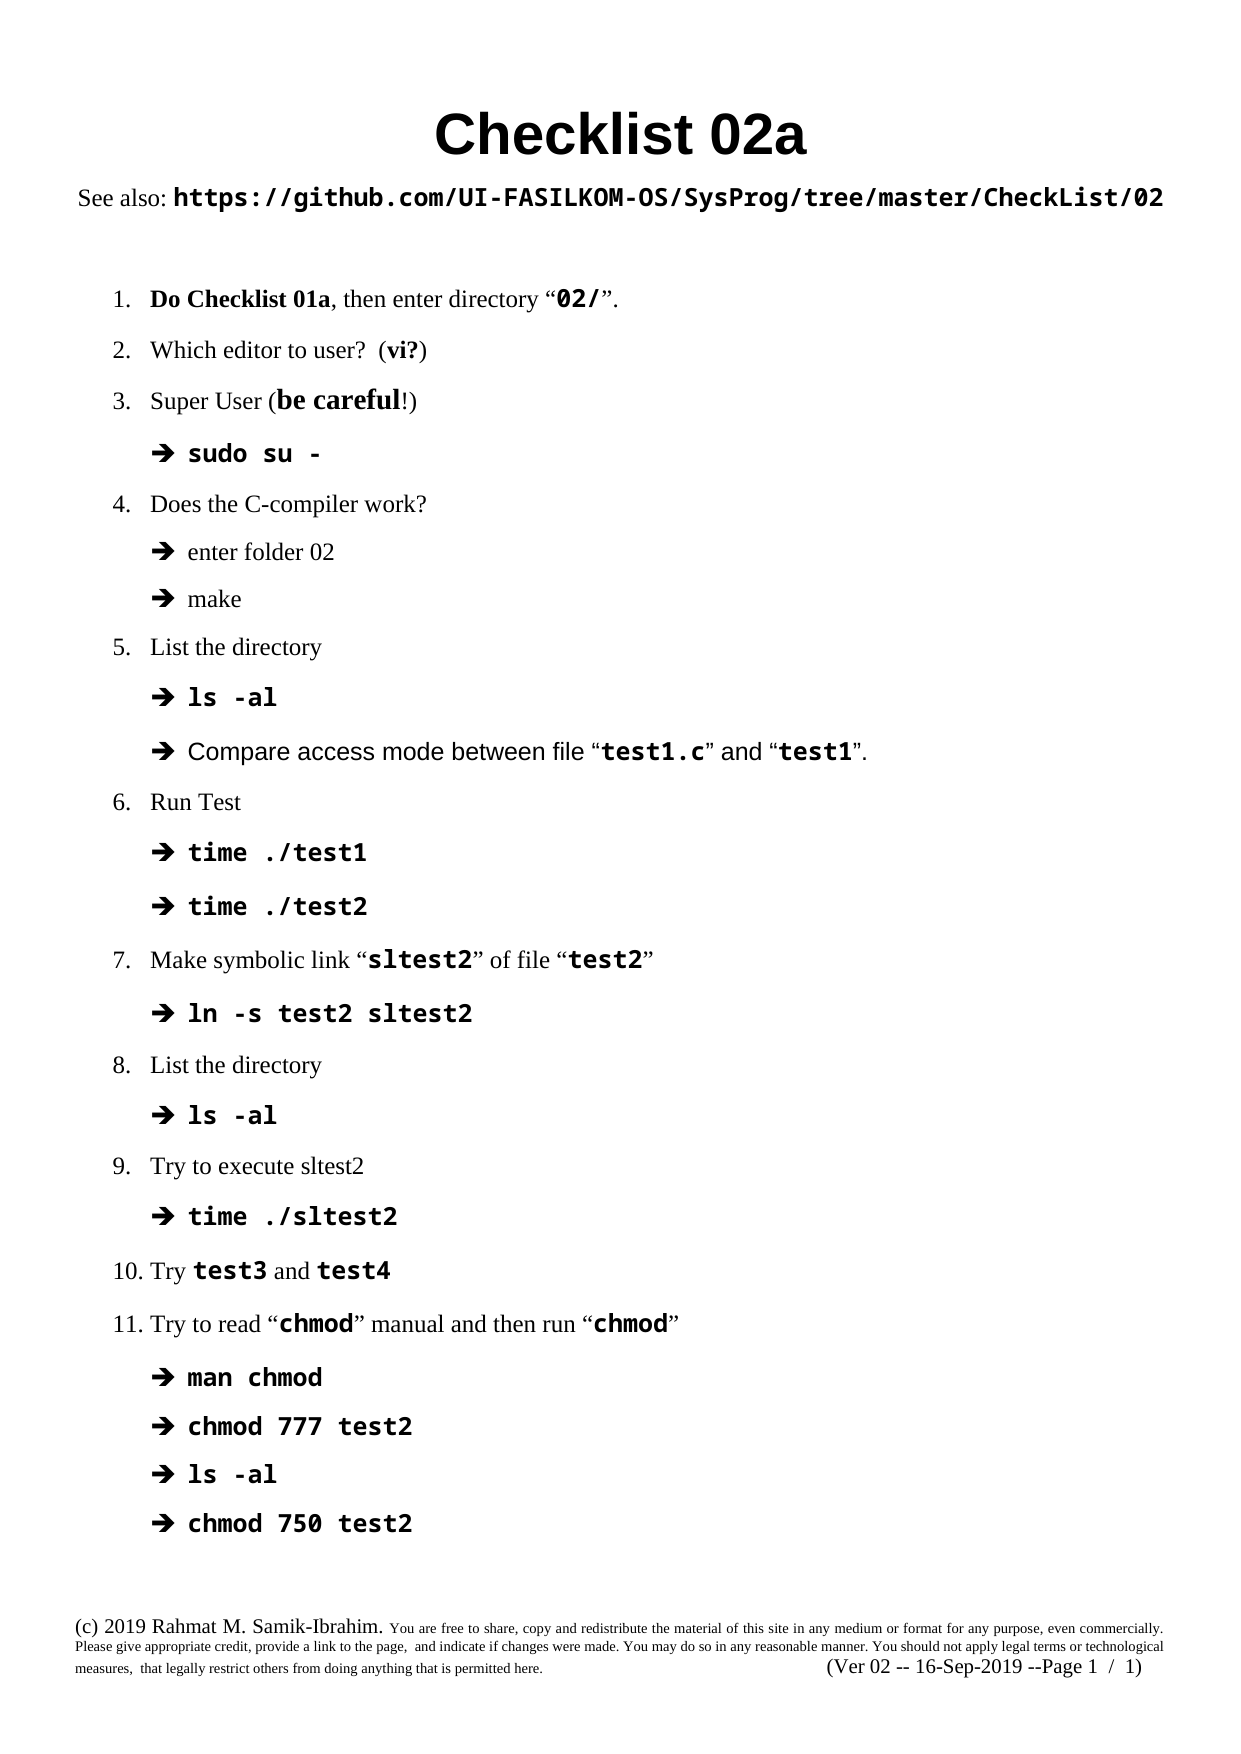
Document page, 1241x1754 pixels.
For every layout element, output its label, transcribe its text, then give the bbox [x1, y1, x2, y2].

list Does the C-compiler work? [112, 489, 1166, 518]
title Checklist 02a [75, 100, 1166, 167]
list List the directory [112, 1050, 1166, 1078]
list chmod 777 test2 [150, 1408, 1166, 1443]
list Try test3 and test4 [112, 1252, 1166, 1286]
list ls -al [150, 679, 1166, 714]
list ls -al [150, 1097, 1166, 1131]
list make [150, 584, 1166, 613]
list Compare access mode between file “test1.c” and “test1”. [150, 733, 1166, 767]
list time ./test2 [150, 888, 1166, 922]
list ls -al [150, 1457, 1166, 1491]
list List the directory [112, 632, 1166, 661]
list Do Checklist 01a, then enter directory “02/”. [112, 281, 1166, 315]
list Make symbolic link “sltest2” of file “test2” [112, 942, 1166, 976]
list time ./sltest2 [150, 1199, 1166, 1233]
list Super User (be careful!) [112, 382, 1166, 416]
list Try to execute sltest2 [112, 1151, 1166, 1180]
list man chmod [150, 1360, 1166, 1394]
text See also: https://github.com/UI-FASILKOM-OS/SysProg/tree/master/CheckList/02 [75, 179, 1166, 214]
list Try to read “chmod” manual and then run “chmod” [112, 1306, 1166, 1340]
list time ./test1 [150, 835, 1166, 869]
list enter folder 02 [150, 537, 1166, 566]
list Run Test [112, 787, 1166, 816]
list sudo su - [150, 435, 1166, 469]
list chmod 750 test2 [150, 1506, 1166, 1540]
list ln -s test2 sltest2 [150, 996, 1166, 1030]
list Which editor to user? (vi?) [112, 335, 1166, 363]
